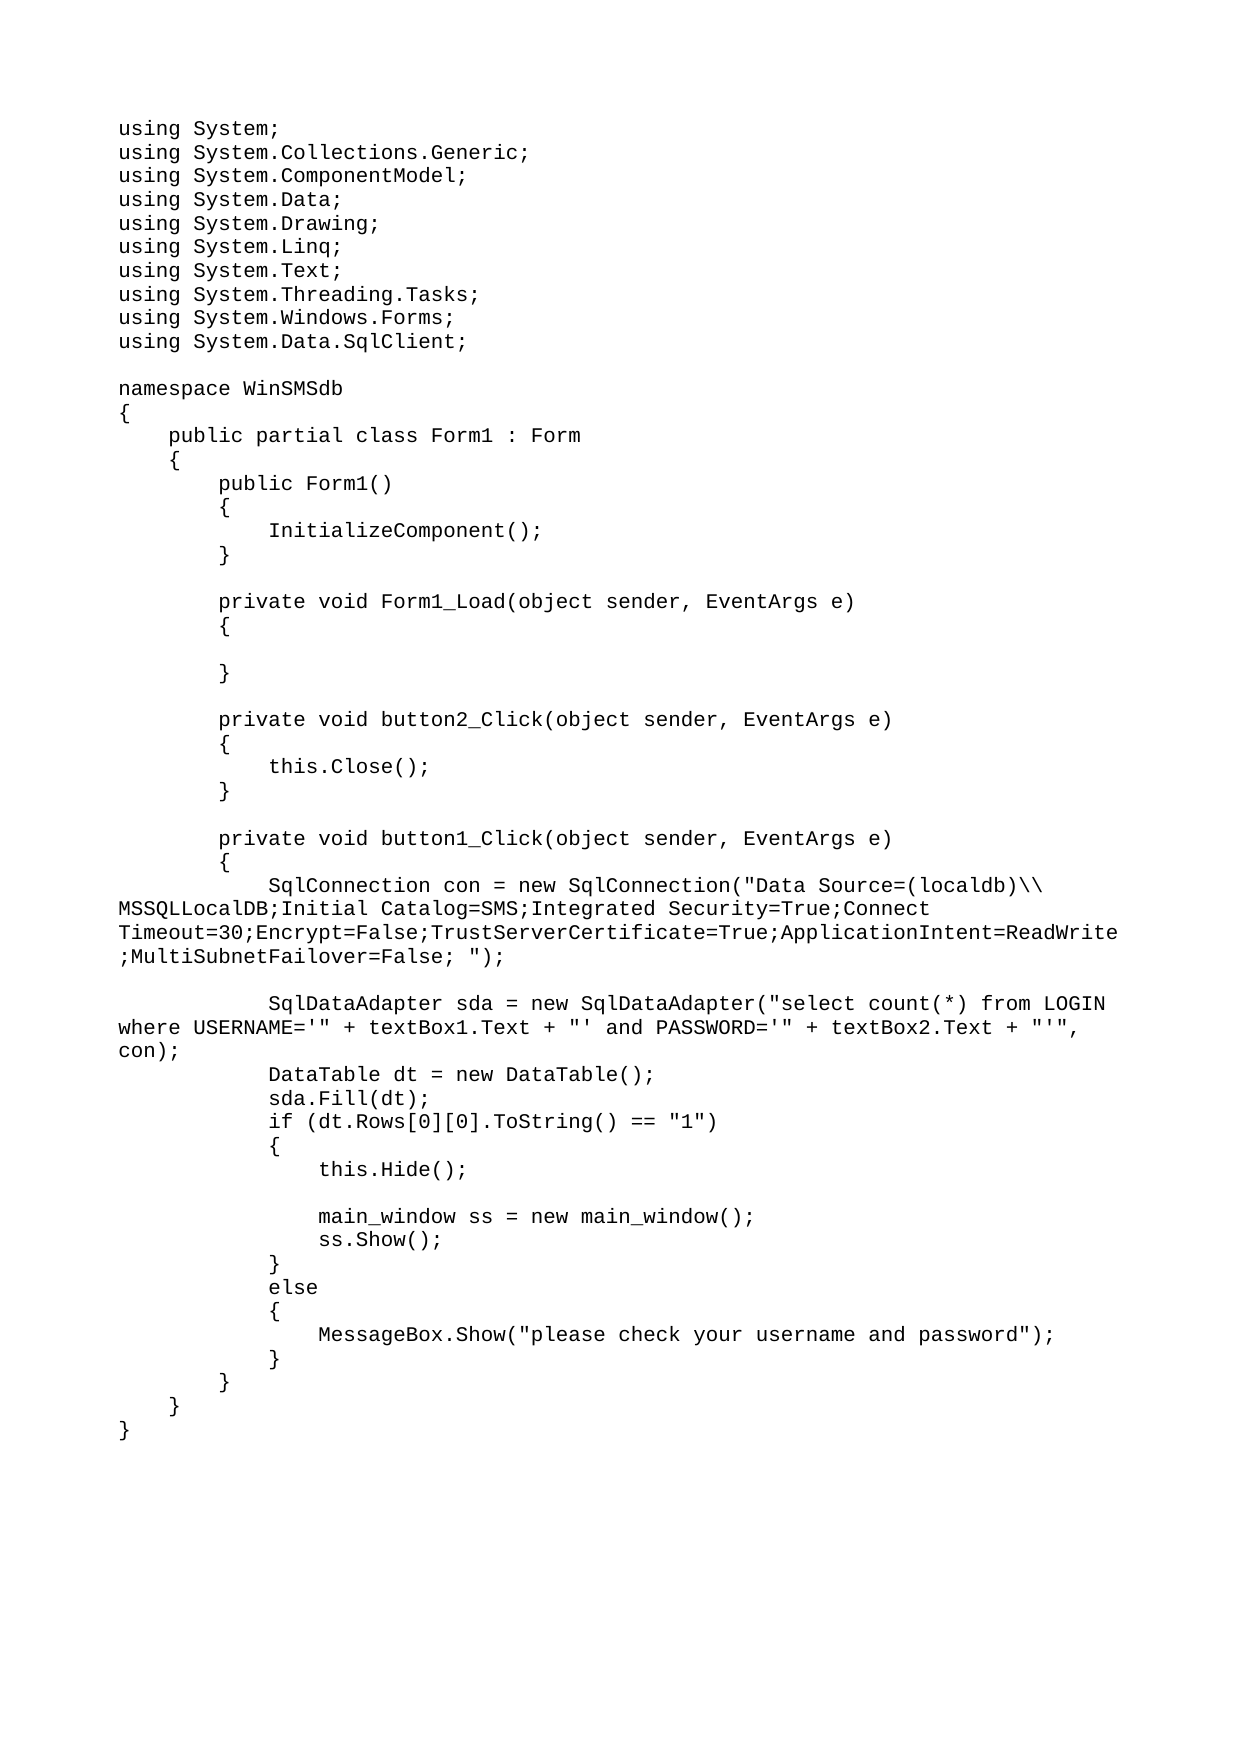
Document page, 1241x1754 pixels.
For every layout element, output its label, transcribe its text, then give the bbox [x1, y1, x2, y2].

text using System.Windows.Forms; [118, 307, 1122, 331]
text using System; [118, 118, 1122, 142]
text private void Form1_Load(object sender, EventArgs e) [118, 591, 1122, 615]
text using System.ComponentModel; [118, 165, 1122, 189]
text { [118, 733, 1122, 757]
text } [118, 1419, 1122, 1442]
text DataTable dt = new DataTable(); [118, 1064, 1122, 1088]
text this.Hide(); [118, 1158, 1122, 1182]
text using System.Data.SqlClient; [118, 331, 1122, 354]
text this.Close(); [118, 757, 1122, 780]
text main_window ss = new main_window(); [118, 1206, 1122, 1229]
text } [118, 662, 1122, 686]
text SqlDataAdapter sda = new SqlDataAdapter("select count(*) from LOGIN where USERNAME='" + textBox1.Text + "' and PASSWORD='" + textBox2.Text + "'", con); [118, 993, 1122, 1064]
text if (dt.Rows[0][0].ToString() == "1") [118, 1111, 1122, 1135]
text using System.Collections.Generic; [118, 142, 1122, 165]
text using System.Drawing; [118, 213, 1122, 236]
text } [118, 1371, 1122, 1395]
text sda.Fill(dt); [118, 1088, 1122, 1111]
text } [118, 780, 1122, 804]
text } [118, 1253, 1122, 1277]
text { [118, 449, 1122, 473]
text } [118, 1395, 1122, 1419]
text } [118, 544, 1122, 567]
text else [118, 1277, 1122, 1300]
text using System.Data; [118, 189, 1122, 213]
text using System.Threading.Tasks; [118, 284, 1122, 307]
text { [118, 1135, 1122, 1158]
text private void button1_Click(object sender, EventArgs e) [118, 827, 1122, 851]
text { [118, 851, 1122, 875]
text namespace WinSMSdb [118, 378, 1122, 402]
text InitializeComponent(); [118, 520, 1122, 544]
text { [118, 1300, 1122, 1324]
text ss.Show(); [118, 1229, 1122, 1253]
text SqlConnection con = new SqlConnection("Data Source=(localdb)\\MSSQLLocalDB;Initial Catalog=SMS;Integrated Security=True;Connect Timeout=30;Encrypt=False;TrustServerCertificate=True;ApplicationIntent=ReadWrite;MultiSubnetFailover=False; "); [118, 875, 1122, 969]
text { [118, 615, 1122, 638]
text public Form1() [118, 473, 1122, 496]
text using System.Text; [118, 260, 1122, 284]
text MessageBox.Show("please check your username and password"); [118, 1324, 1122, 1348]
text { [118, 496, 1122, 520]
text public partial class Form1 : Form [118, 426, 1122, 449]
text { [118, 402, 1122, 426]
text using System.Linq; [118, 236, 1122, 260]
text } [118, 1348, 1122, 1371]
text private void button2_Click(object sender, EventArgs e) [118, 709, 1122, 733]
